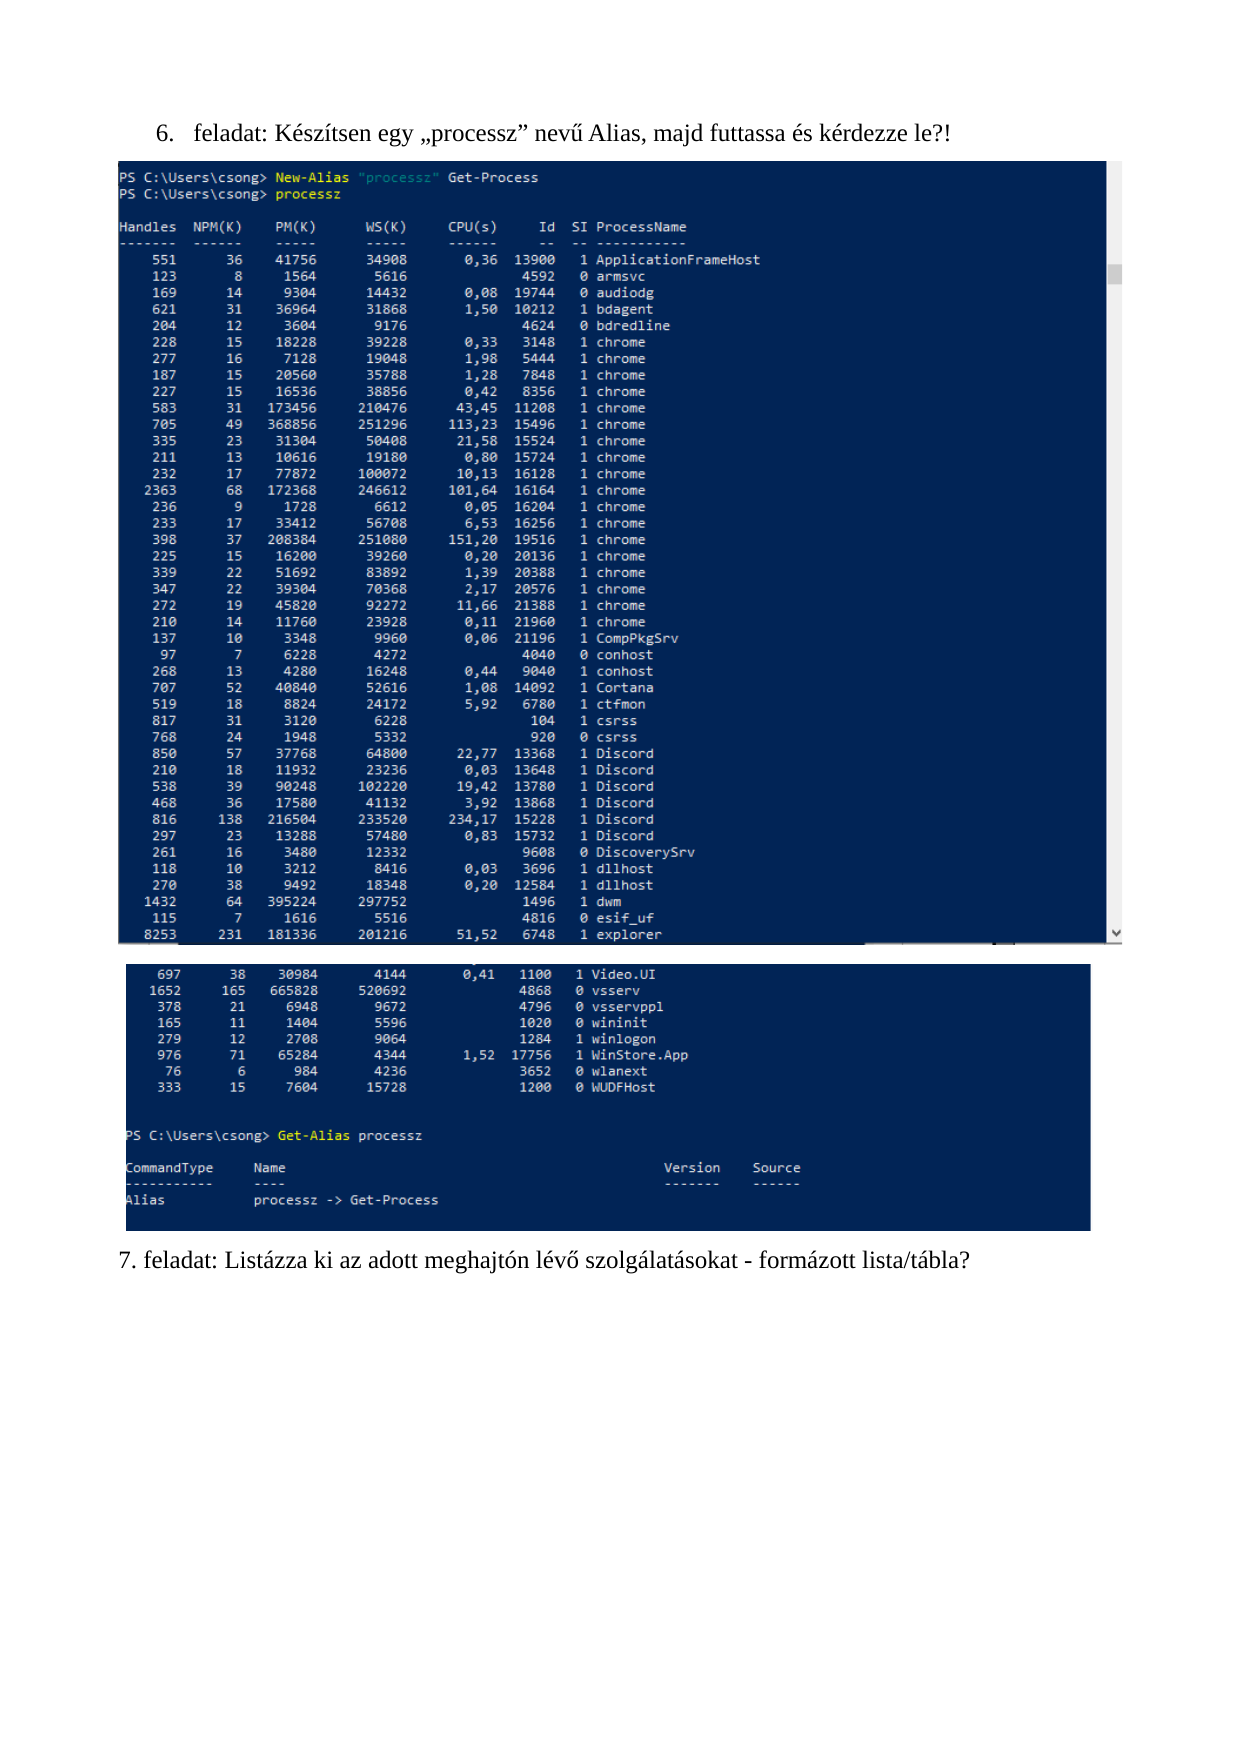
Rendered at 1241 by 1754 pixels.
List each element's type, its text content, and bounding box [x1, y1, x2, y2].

picture [118, 161, 1123, 945]
list feladat: Készítsen egy „processz” nevű Alias, majd futtassa és kérdezze le?! [156, 118, 1122, 147]
text 7. feladat: Listázza ki az adott meghajtón lévő szolgálatásokat - formázott lista/tábla? [118, 959, 1122, 1274]
picture [126, 964, 1093, 1231]
